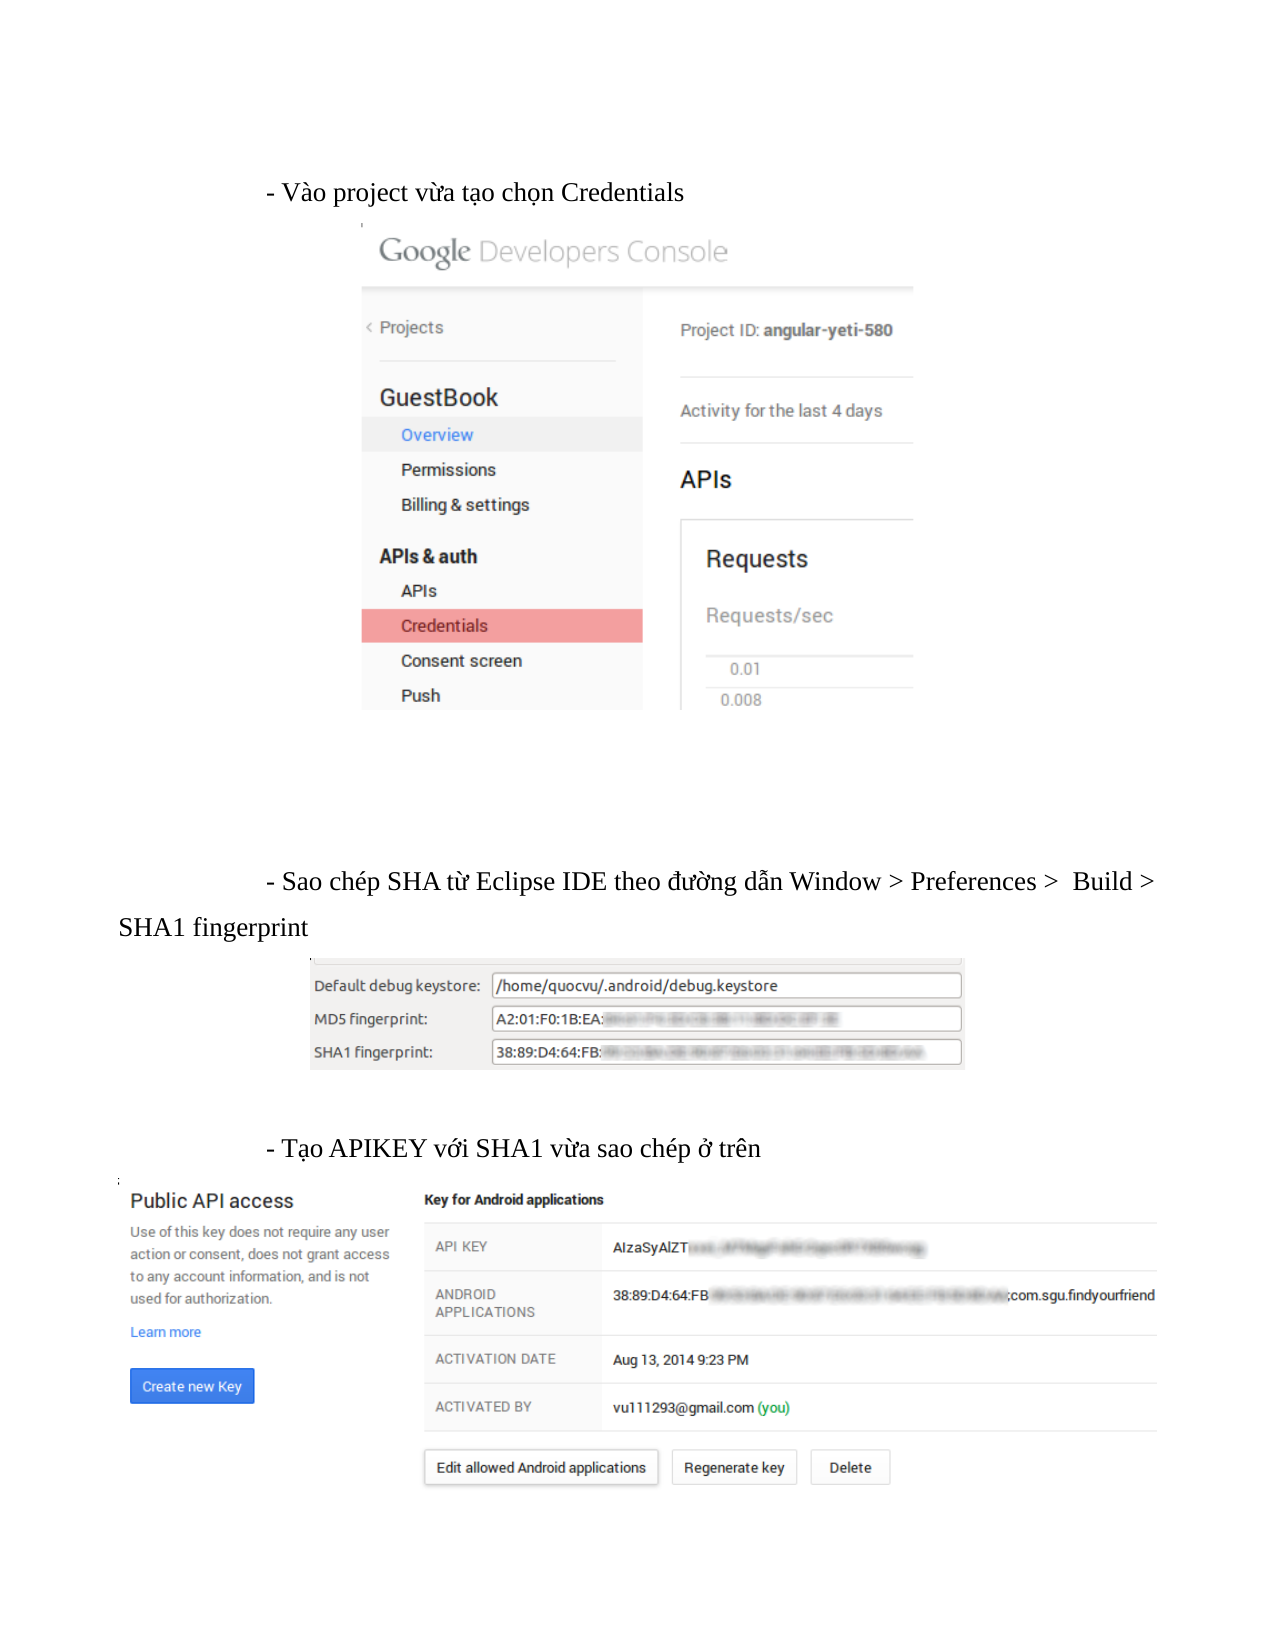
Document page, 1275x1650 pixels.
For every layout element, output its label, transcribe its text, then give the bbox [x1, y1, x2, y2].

text - Tạo APIKEY với SHA1 vừa sao chép ở trên [118, 1132, 1157, 1163]
picture [310, 958, 966, 1070]
picture [361, 223, 914, 710]
text - Sao chép SHA từ Eclipse IDE theo đường dẫn Window > Preferences > Build > SHA1 fingerprint [118, 865, 1157, 943]
picture [118, 1178, 1157, 1495]
text - Vào project vừa tạo chọn Credentials [118, 176, 1157, 207]
